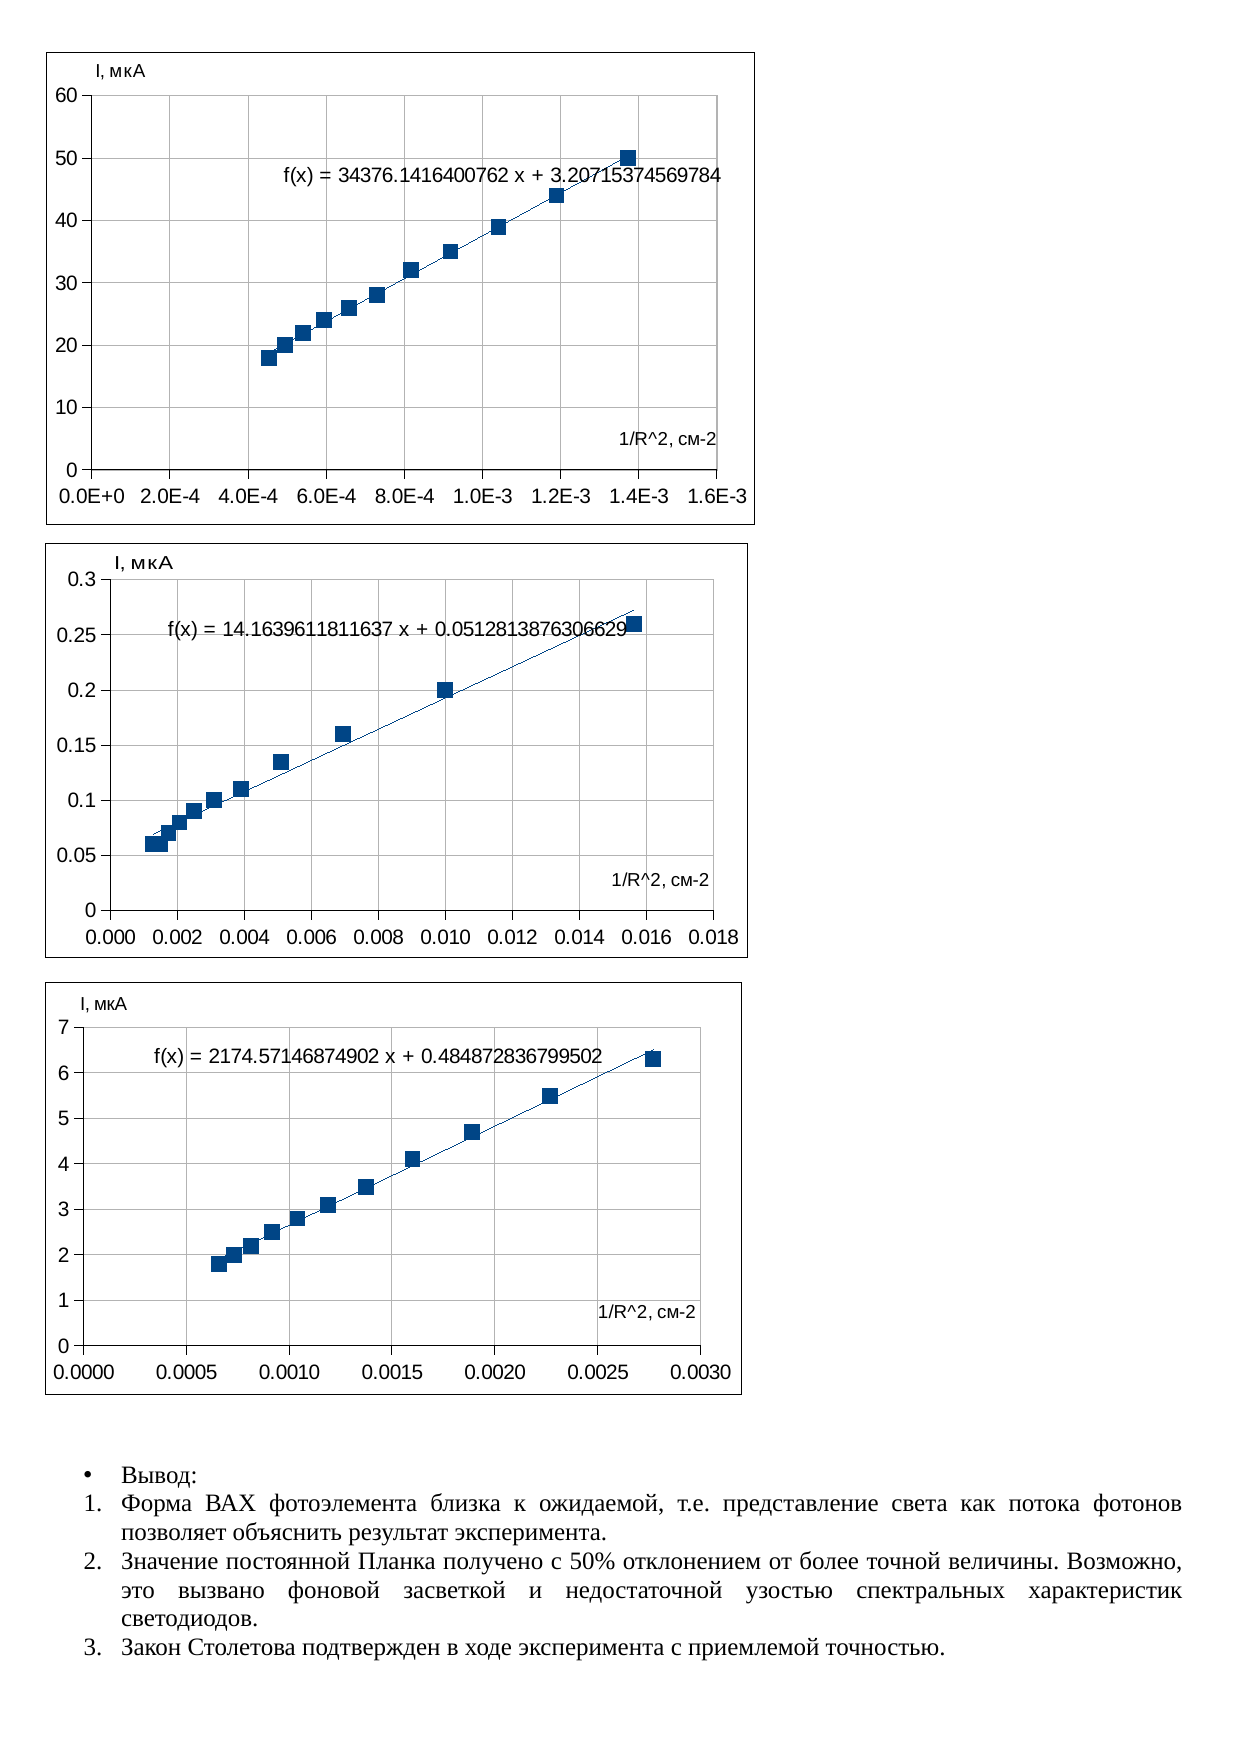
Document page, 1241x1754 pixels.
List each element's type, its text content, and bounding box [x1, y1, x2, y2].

list Форма ВАХ фотоэлемента близка к ожидаемой, т.е. представление света как потока фотонов позволяет объяснить результат эксперимента. [83, 1488, 1184, 1546]
list Закон Столетова подтвержден в ходе эксперимента с приемлемой точностью. [83, 1632, 1184, 1661]
list Значение постоянной Планка получено с 50% отклонением от более точной величины. Возможно, это вызвано фоновой засветкой и недостаточной узостью спектральных характеристик светодиодов. [83, 1546, 1184, 1632]
list Вывод: [83, 1460, 1184, 1488]
